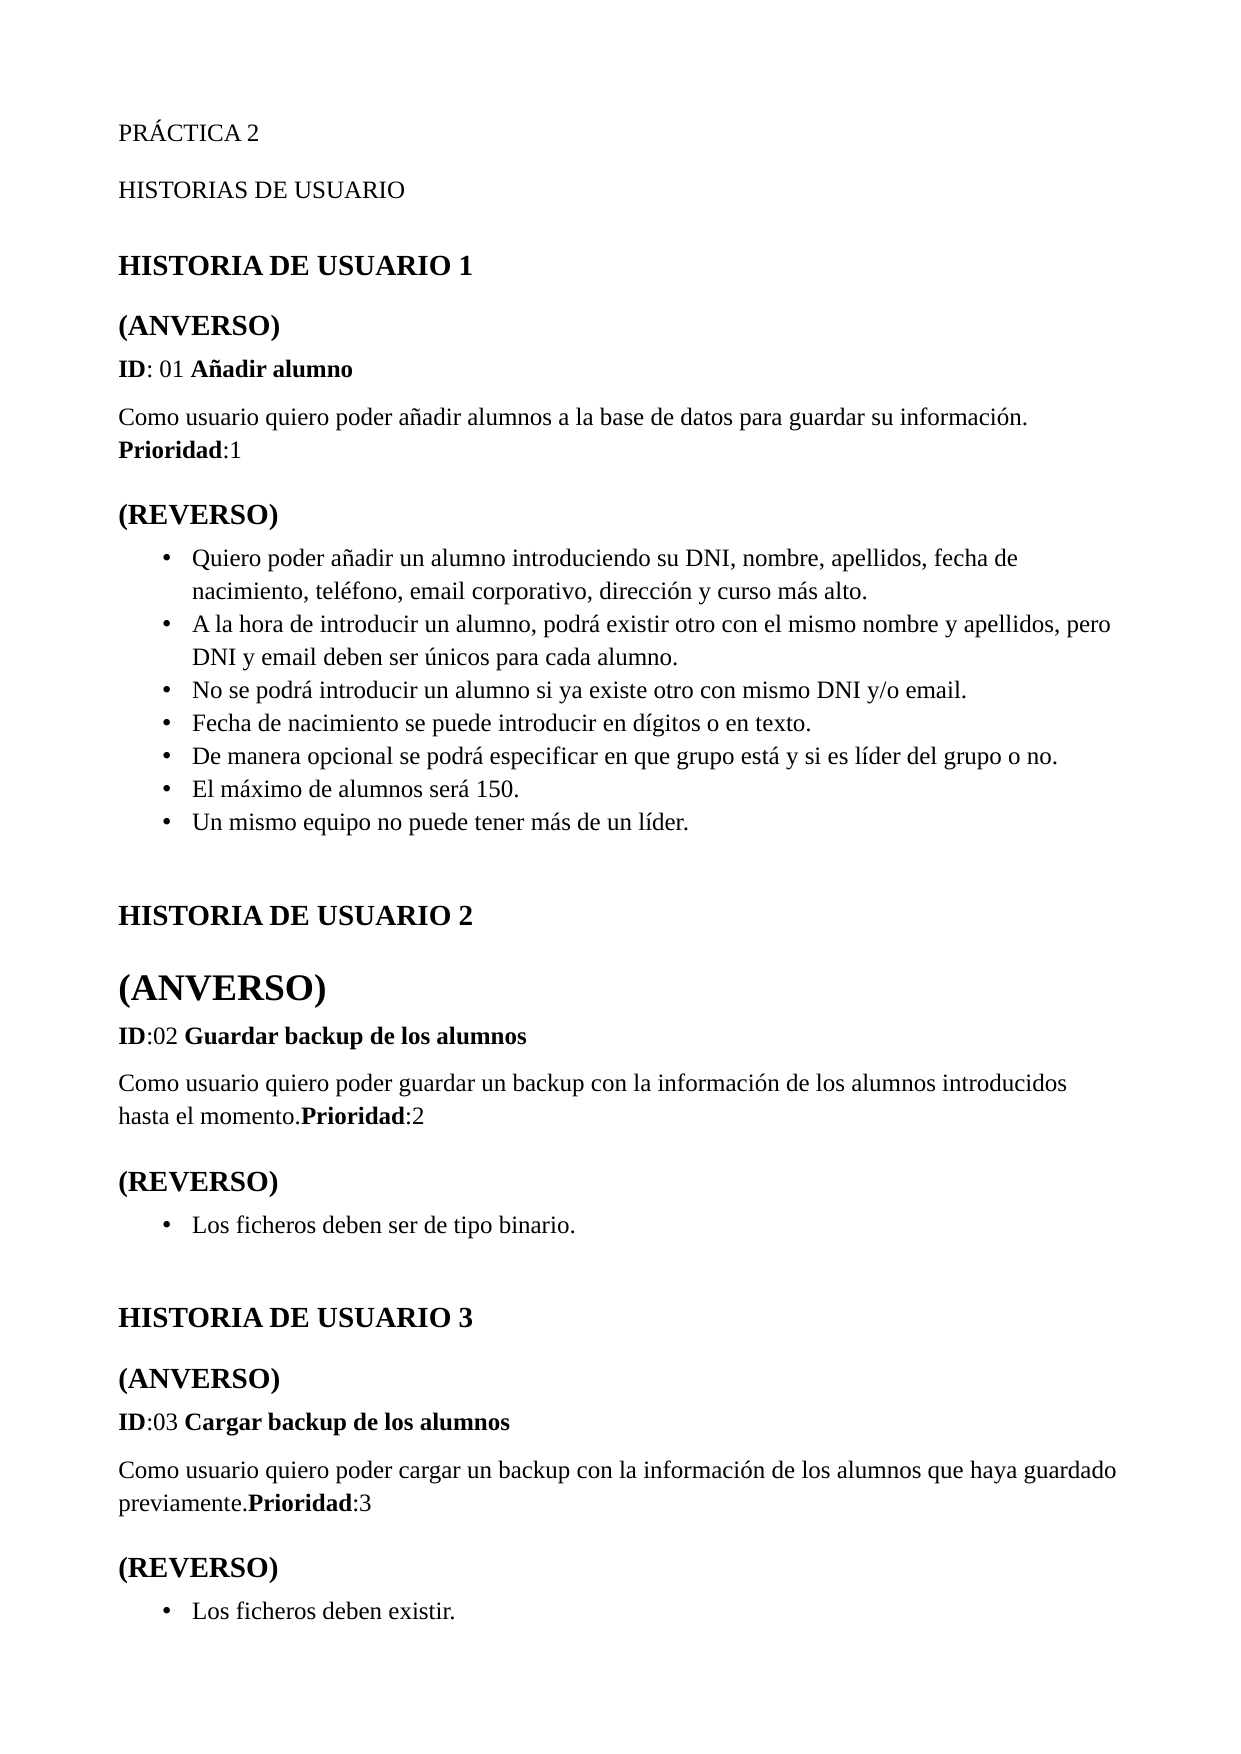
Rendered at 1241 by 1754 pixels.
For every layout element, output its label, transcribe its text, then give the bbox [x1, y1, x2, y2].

list Un mismo equipo no puede tener más de un líder. [162, 807, 1122, 836]
list A la hora de introducir un alumno, podrá existir otro con el mismo nombre y apellidos, pero DNI y email deben ser únicos para cada alumno. [162, 609, 1122, 671]
subtitle (REVERSO) [118, 497, 1122, 531]
text HISTORIAS DE USUARIO [118, 176, 1122, 204]
list El máximo de alumnos será 150. [162, 774, 1122, 803]
list Los ficheros deben existir. [162, 1596, 1122, 1625]
list Los ficheros deben ser de tipo binario. [162, 1210, 1122, 1238]
text Como usuario quiero poder añadir alumnos a la base de datos para guardar su información. Prioridad:1 [118, 402, 1122, 464]
list Fecha de nacimiento se puede introducir en dígitos o en texto. [162, 708, 1122, 737]
list Quiero poder añadir un alumno introduciendo su DNI, nombre, apellidos, fecha de nacimiento, teléfono, email corporativo, dirección y curso más alto. [162, 543, 1122, 605]
subtitle (ANVERSO) [118, 1361, 1122, 1395]
subtitle HISTORIA DE USUARIO 1 [118, 248, 1122, 281]
list No se podrá introducir un alumno si ya existe otro con mismo DNI y/o email. [162, 675, 1122, 704]
text ID:03 Cargar backup de los alumnos [118, 1407, 1122, 1436]
text ID: 01 Añadir alumno [118, 354, 1122, 383]
text Como usuario quiero poder cargar un backup con la información de los alumnos que haya guardado previamente.Prioridad:3 [118, 1455, 1122, 1517]
subtitle HISTORIA DE USUARIO 2 [118, 898, 1122, 932]
text ID:02 Guardar backup de los alumnos [118, 1021, 1122, 1049]
text PRÁCTICA 2 [118, 118, 1122, 147]
list De manera opcional se podrá especificar en que grupo está y si es líder del grupo o no. [162, 741, 1122, 770]
text Como usuario quiero poder guardar un backup con la información de los alumnos introducidos hasta el momento.Prioridad:2 [118, 1068, 1122, 1130]
subtitle (ANVERSO) [118, 965, 1122, 1008]
subtitle HISTORIA DE USUARIO 3 [118, 1301, 1122, 1334]
subtitle (REVERSO) [118, 1550, 1122, 1584]
subtitle (REVERSO) [118, 1164, 1122, 1197]
subtitle (ANVERSO) [118, 308, 1122, 342]
